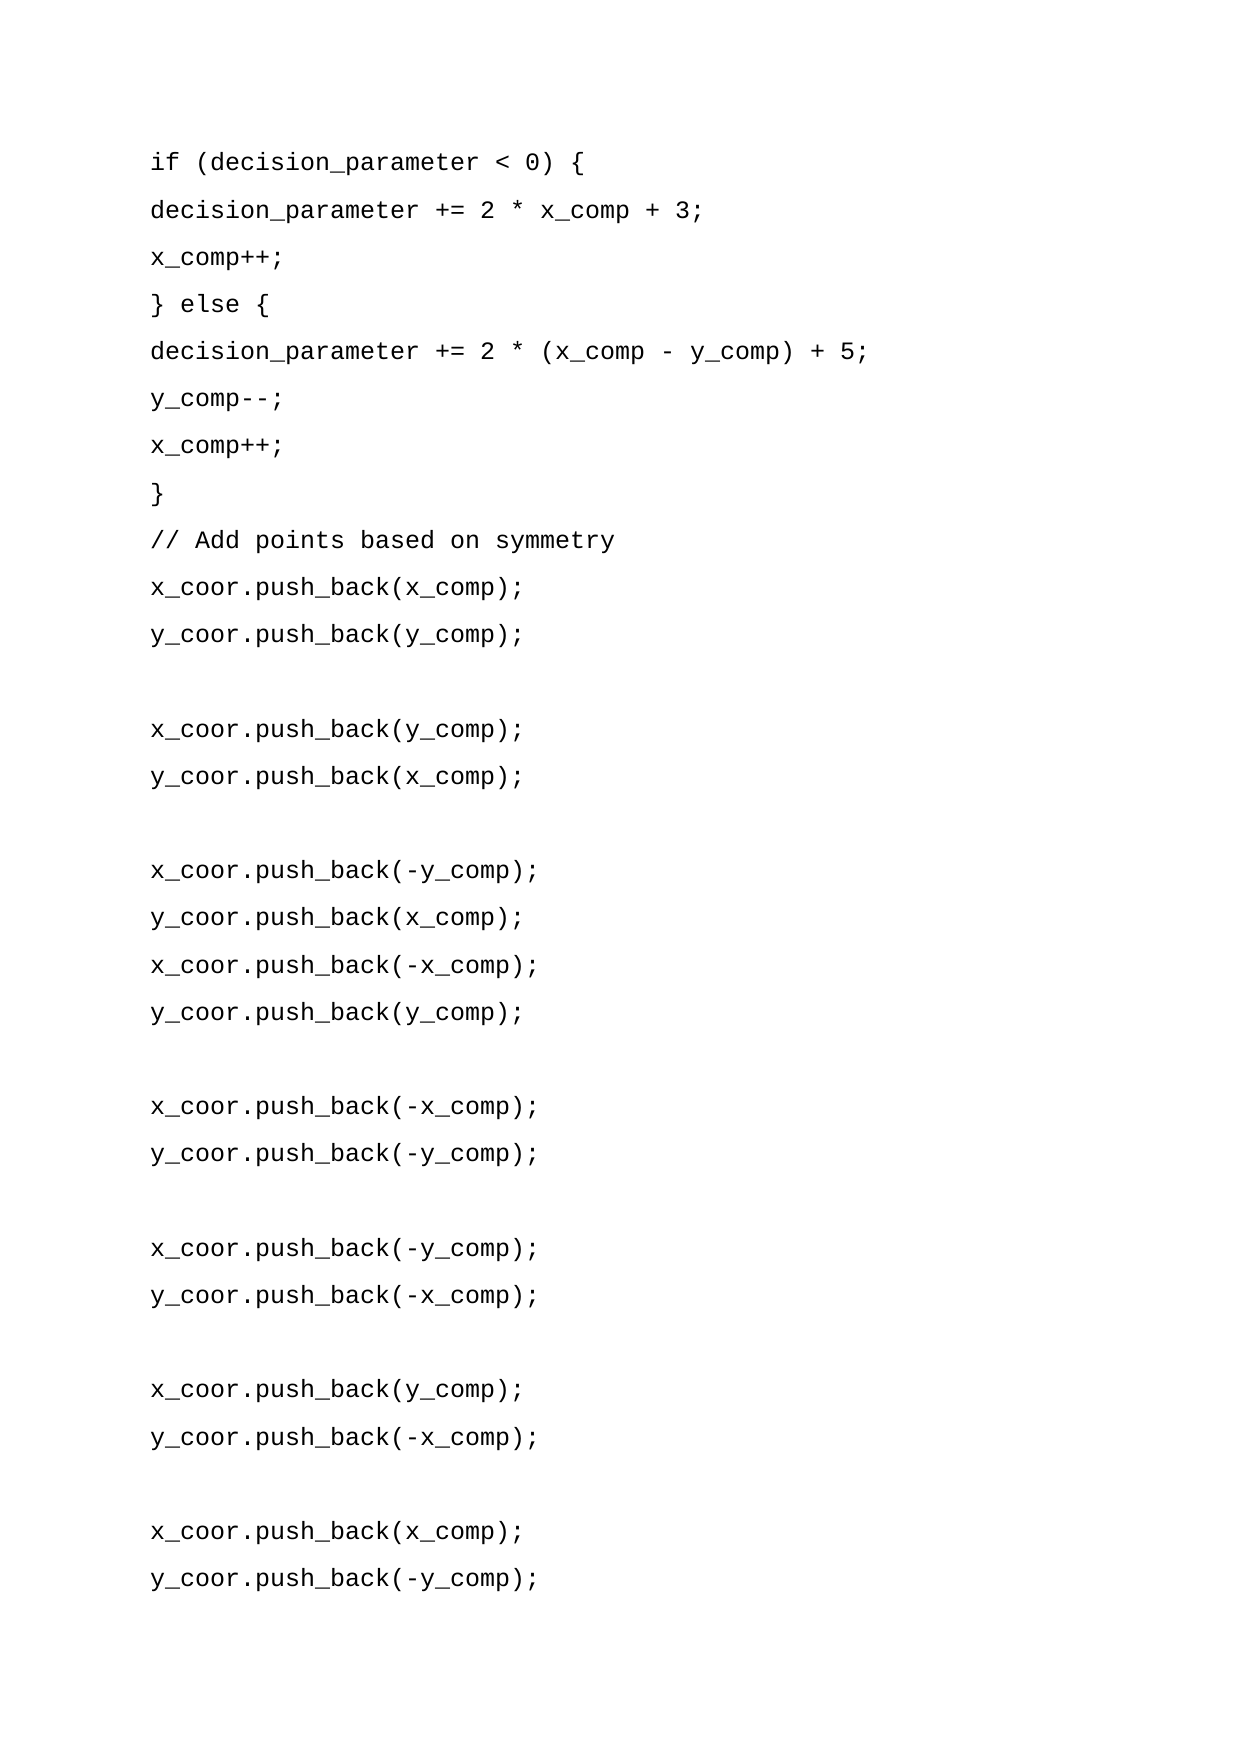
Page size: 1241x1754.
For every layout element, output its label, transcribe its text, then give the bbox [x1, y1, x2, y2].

text x_coor.push_back(-y_comp); [150, 1235, 1090, 1264]
text } [150, 480, 1090, 509]
text if (decision_parameter < 0) { [150, 150, 1090, 178]
text x_comp++; [150, 433, 1090, 461]
text y_coor.push_back(x_comp); [150, 905, 1090, 933]
text y_coor.push_back(-x_comp); [150, 1282, 1090, 1311]
text y_coor.push_back(y_comp); [150, 622, 1090, 650]
text y_coor.push_back(x_comp); [150, 763, 1090, 792]
text x_coor.push_back(-x_comp); [150, 1094, 1090, 1122]
text y_coor.push_back(y_comp); [150, 999, 1090, 1028]
text decision_parameter += 2 * x_comp + 3; [150, 197, 1090, 226]
text y_coor.push_back(-x_comp); [150, 1424, 1090, 1452]
text x_coor.push_back(y_comp); [150, 1377, 1090, 1405]
text y_comp--; [150, 386, 1090, 414]
text y_coor.push_back(-y_comp); [150, 1566, 1090, 1594]
text x_coor.push_back(x_comp); [150, 575, 1090, 603]
text decision_parameter += 2 * (x_comp - y_comp) + 5; [150, 339, 1090, 367]
text x_coor.push_back(y_comp); [150, 716, 1090, 744]
text x_coor.push_back(x_comp); [150, 1518, 1090, 1547]
text y_coor.push_back(-y_comp); [150, 1141, 1090, 1169]
text x_comp++; [150, 244, 1090, 273]
text x_coor.push_back(-x_comp); [150, 952, 1090, 981]
text } else { [150, 292, 1090, 320]
text x_coor.push_back(-y_comp); [150, 858, 1090, 886]
text // Add points based on symmetry [150, 527, 1090, 556]
